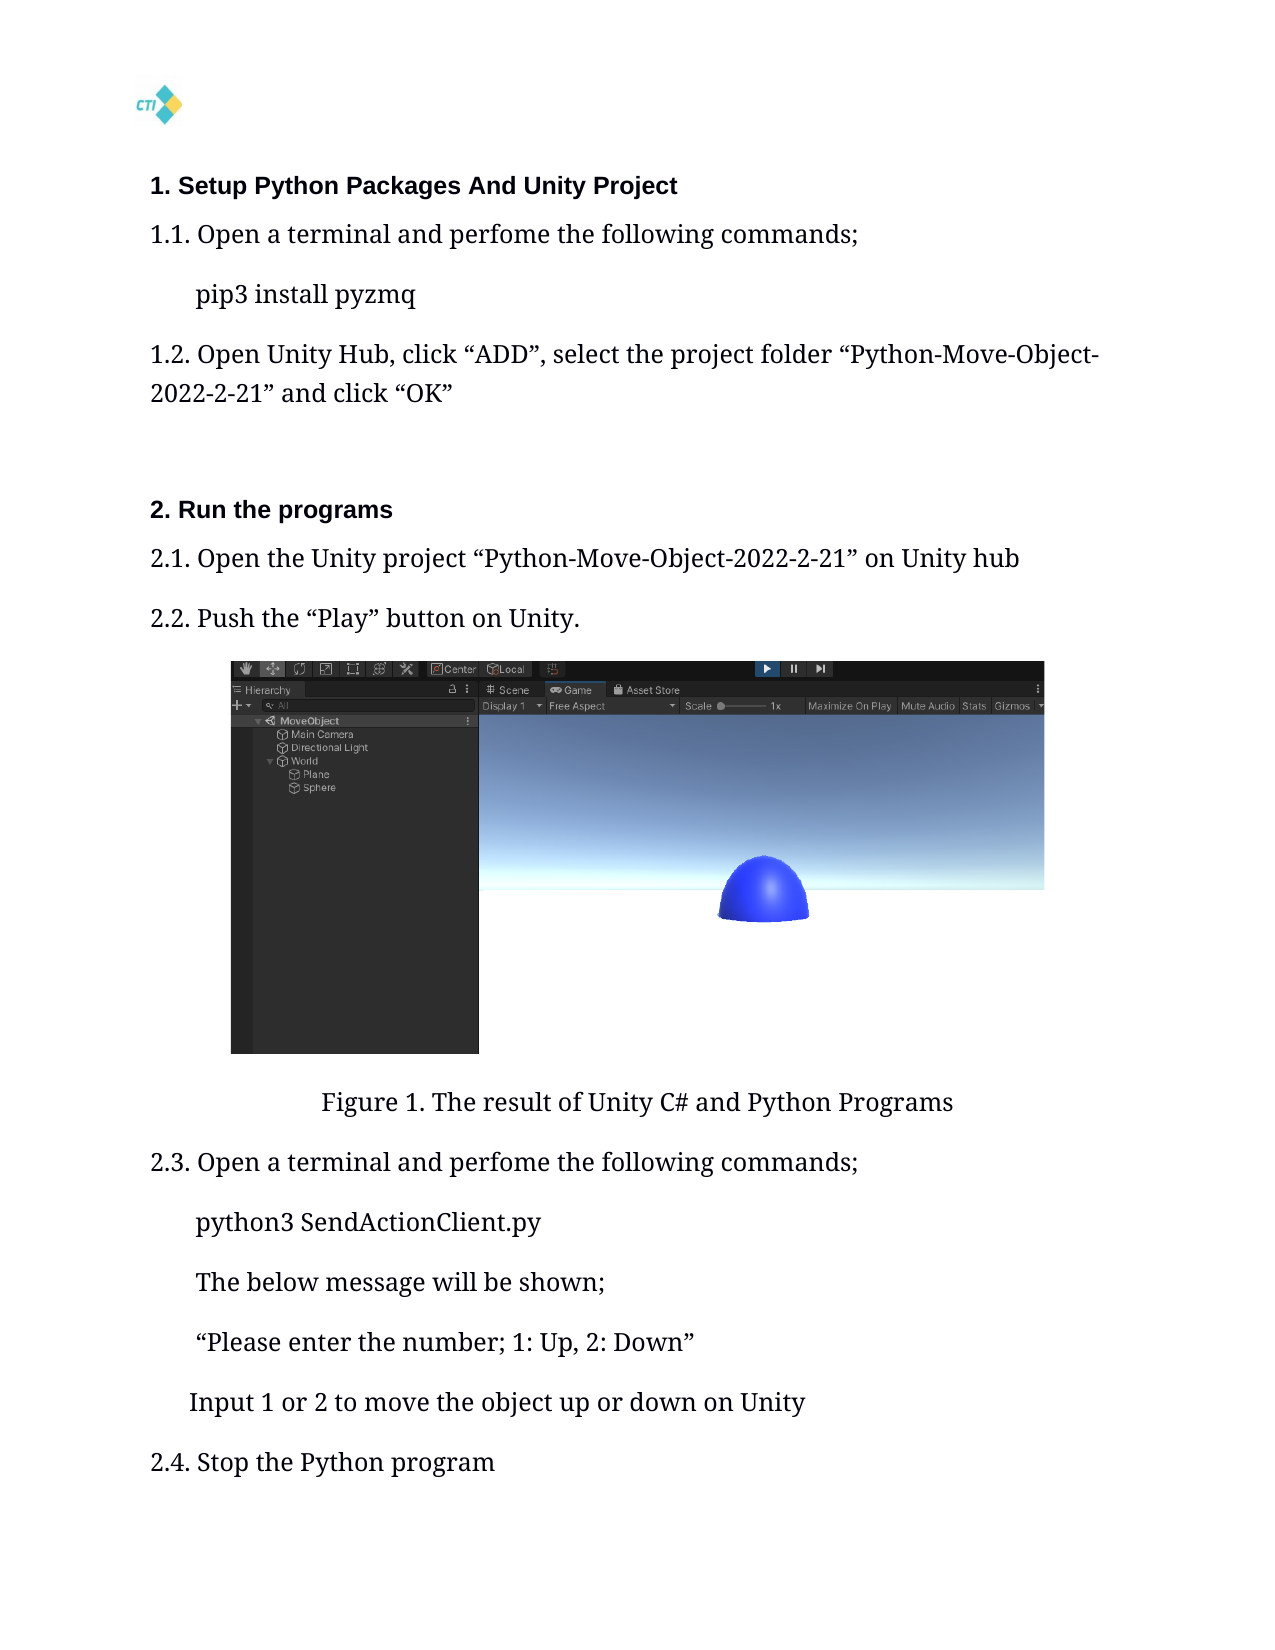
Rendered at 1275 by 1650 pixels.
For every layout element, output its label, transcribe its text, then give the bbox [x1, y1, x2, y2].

text 1.2. Open Unity Hub, click “ADD”, select the project folder “Python-Move-Object-2022-2-21” and click “OK” [150, 336, 1125, 409]
subtitle 2.4. Stop the Python program [150, 1445, 1125, 1479]
subtitle Input 1 or 2 to move the object up or down on Unity [150, 1385, 1125, 1419]
subtitle 1. Setup Python Packages And Unity Project [150, 171, 1125, 199]
subtitle “Please enter the number; 1: Up, 2: Down” [150, 1325, 1125, 1359]
text pip3 install pyzmq [150, 276, 1125, 310]
text python3 SendActionClient.py [150, 1205, 1125, 1239]
text 2.1. Open the Unity project “Python-Move-Object-2022-2-21” on Unity hub [150, 541, 1125, 575]
text 2.3. Open a terminal and perfome the following commands; [150, 1145, 1125, 1179]
text Figure 1. The result of Unity C# and Python Programs [150, 661, 1125, 1119]
text 1.1. Open a terminal and perfome the following commands; [150, 216, 1125, 250]
subtitle The below message will be shown; [150, 1265, 1125, 1299]
text 2.2. Push the “Play” button on Unity. [150, 601, 1125, 635]
picture [230, 661, 1045, 1054]
picture [134, 75, 183, 126]
subtitle 2. Run the programs [150, 496, 1125, 524]
